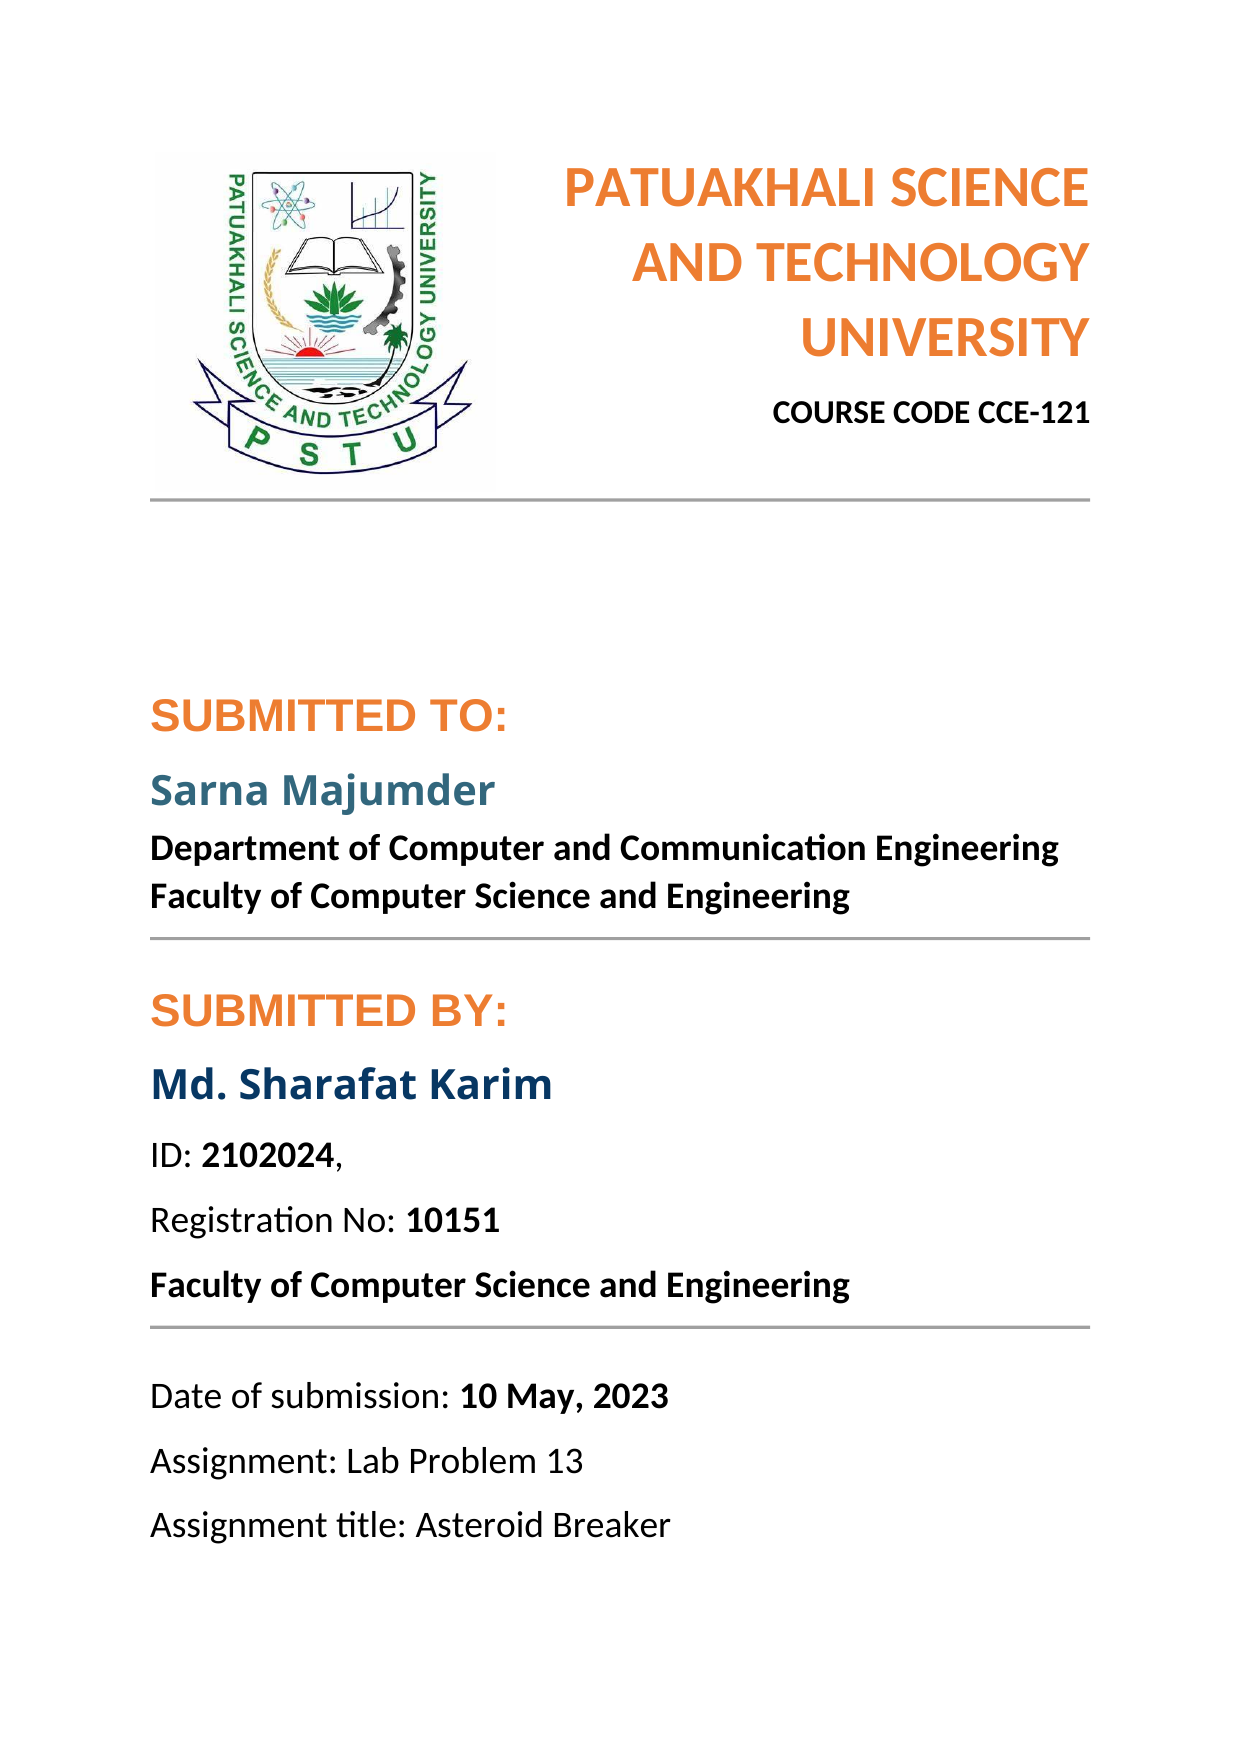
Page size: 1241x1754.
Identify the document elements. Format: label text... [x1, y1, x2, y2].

text Faculty of Computer Science and Engineering [150, 872, 1090, 918]
text COURSE CODE CCE-121 [496, 391, 1090, 432]
text ID: 2102024, [150, 1131, 1090, 1177]
text Assignment title: Asteroid Breaker [150, 1501, 1090, 1547]
picture [154, 152, 496, 493]
text Md. Sharafat Karim [150, 1055, 1090, 1112]
text PATUAKHALI SCIENCE AND TECHNOLOGY UNIVERSITY [150, 150, 1090, 371]
text SUBMITTED TO: [150, 688, 1090, 741]
text Date of submission: 10 May, 2023 [150, 1372, 1090, 1418]
text SUBMITTED BY: [150, 983, 1090, 1036]
text Registration No: 10151 [150, 1196, 1090, 1242]
text Assignment: Lab Problem 13 [150, 1437, 1090, 1482]
text Faculty of Computer Science and Engineering [150, 1261, 1090, 1307]
subtitle Department of Computer and Communication Engineering [150, 824, 1090, 870]
subtitle Sarna Majumder [150, 760, 1090, 817]
